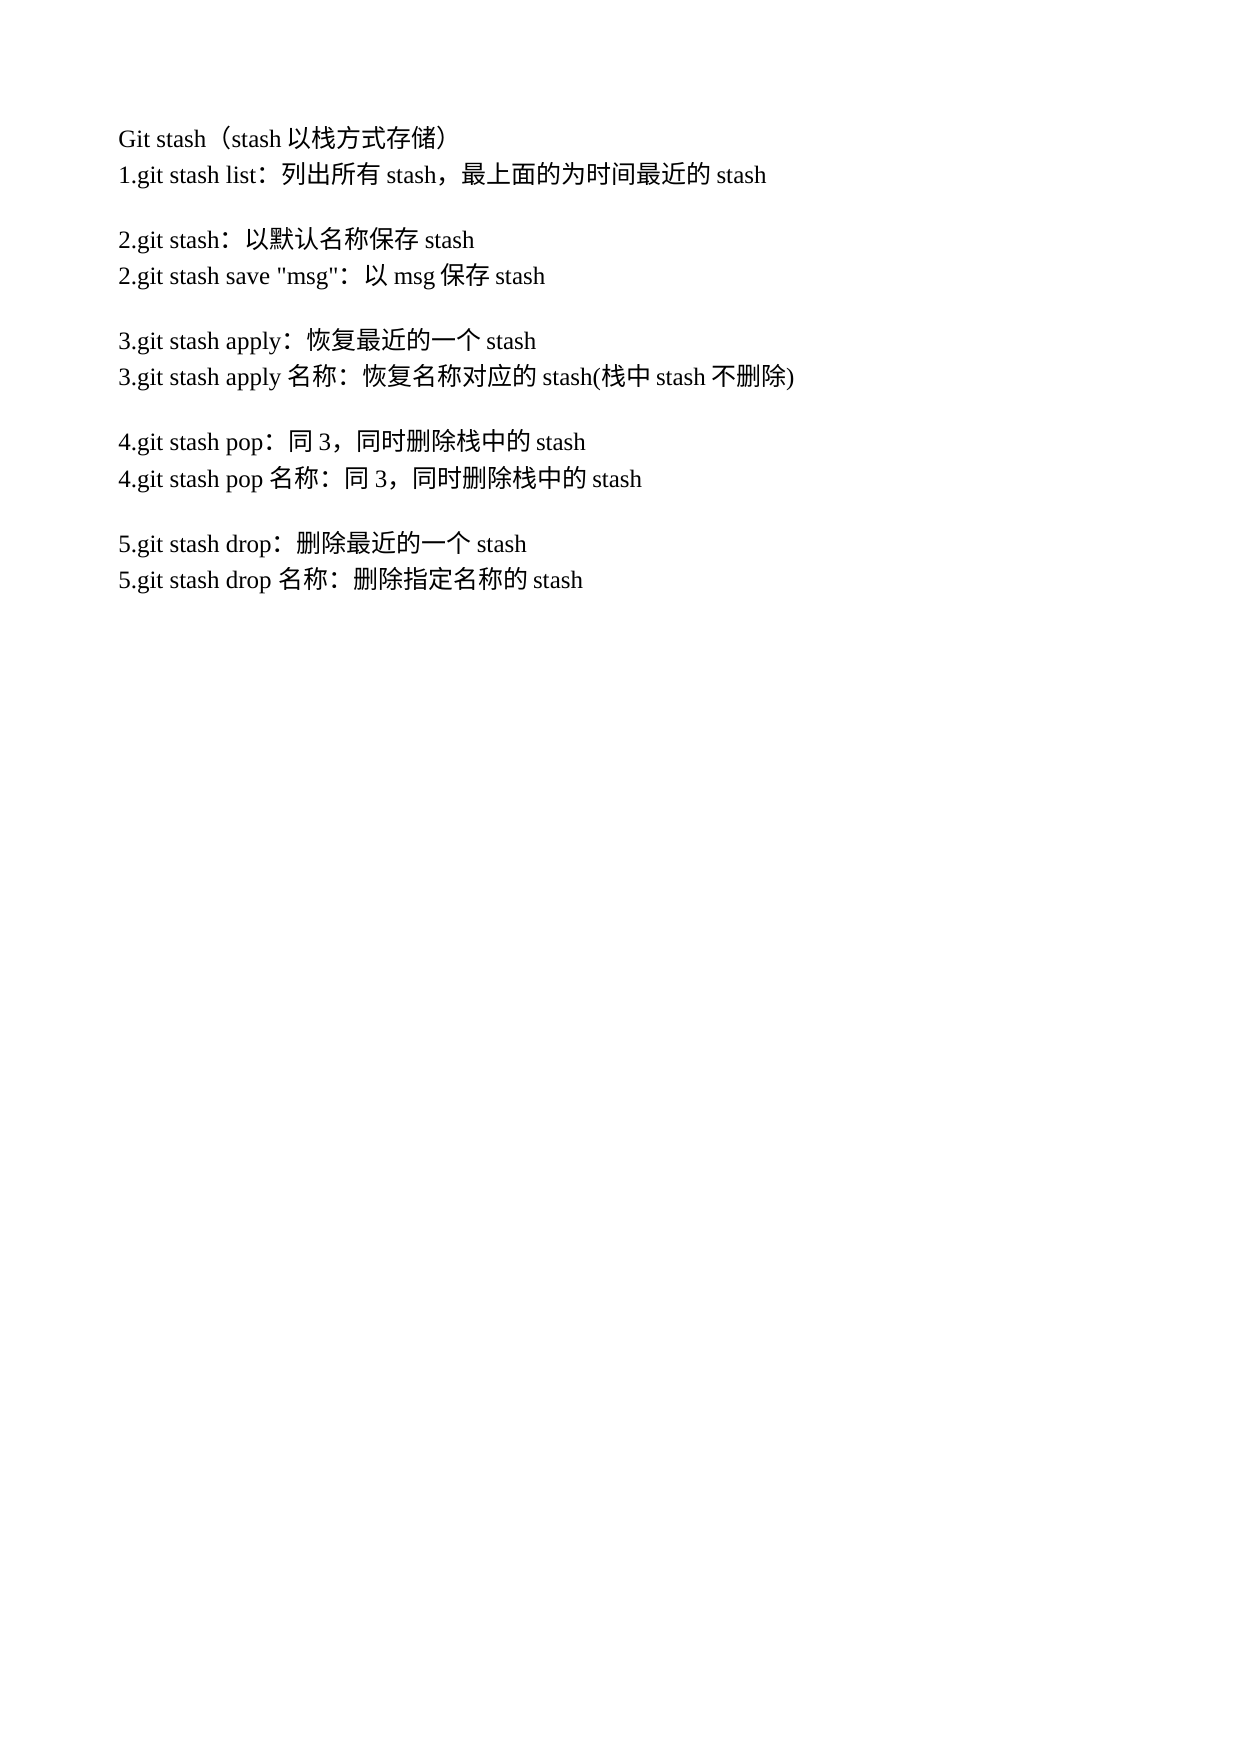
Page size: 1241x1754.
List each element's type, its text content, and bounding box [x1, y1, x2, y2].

text Git stash（stash以栈方式存储） [118, 118, 1122, 154]
text 2.git stash save "msg"：以msg保存stash [118, 256, 1122, 292]
text 3.git stash apply 名称：恢复名称对应的stash(栈中stash不删除) [118, 357, 1122, 393]
text 5.git stash drop 名称：删除指定名称的stash [118, 559, 1122, 596]
text 5.git stash drop：删除最近的一个stash [118, 523, 1122, 559]
text 2.git stash：以默认名称保存stash [118, 219, 1122, 256]
text 1.git stash list：列出所有stash，最上面的为时间最近的stash [118, 154, 1122, 191]
text 4.git stash pop：同3，同时删除栈中的stash [118, 422, 1122, 458]
text 4.git stash pop 名称：同3，同时删除栈中的stash [118, 458, 1122, 494]
text 3.git stash apply：恢复最近的一个stash [118, 321, 1122, 357]
